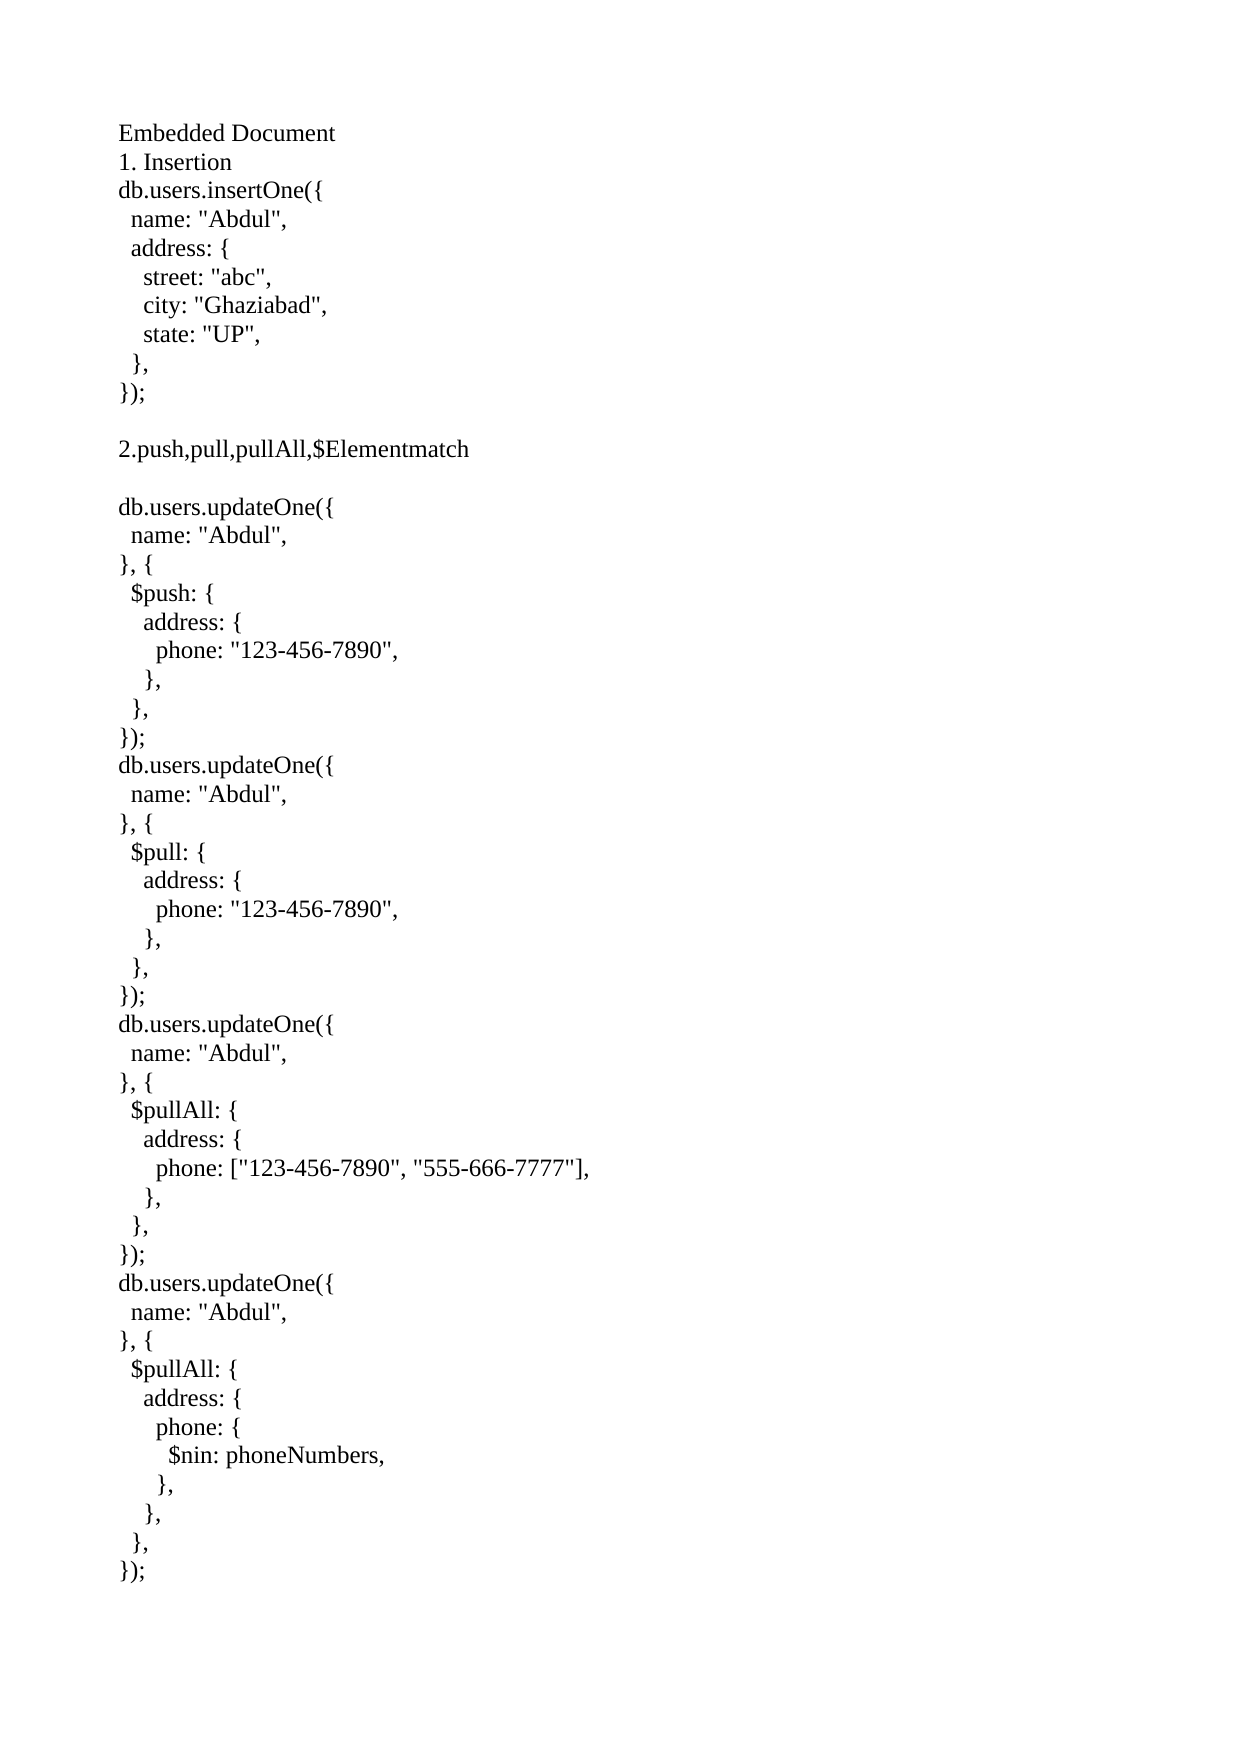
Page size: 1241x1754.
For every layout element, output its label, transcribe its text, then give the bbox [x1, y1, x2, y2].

text address: { [118, 233, 1122, 262]
text $nin: phoneNumbers, [118, 1441, 1122, 1469]
text }, [118, 923, 1122, 952]
text name: "Abdul", [118, 1297, 1122, 1326]
text }); [118, 1239, 1122, 1268]
text $pullAll: { [118, 1354, 1122, 1383]
text phone: { [118, 1412, 1122, 1441]
text 2.push,pull,pullAll,$Elementmatch [118, 434, 1122, 463]
text Embedded Document [118, 118, 1122, 147]
text street: "abc", [118, 262, 1122, 291]
text $pullAll: { [118, 1096, 1122, 1124]
text db.users.updateOne({ [118, 492, 1122, 521]
text db.users.insertOne({ [118, 176, 1122, 204]
text }); [118, 1556, 1122, 1584]
text }); [118, 981, 1122, 1009]
text }, [118, 693, 1122, 722]
text }, { [118, 549, 1122, 578]
text phone: "123-456-7890", [118, 894, 1122, 923]
text }, [118, 952, 1122, 981]
text }, { [118, 1067, 1122, 1096]
text }, [118, 1211, 1122, 1239]
text city: "Ghaziabad", [118, 291, 1122, 319]
text name: "Abdul", [118, 204, 1122, 233]
text db.users.updateOne({ [118, 1268, 1122, 1297]
text name: "Abdul", [118, 1038, 1122, 1067]
text }, { [118, 808, 1122, 837]
text address: { [118, 866, 1122, 894]
text }, [118, 1182, 1122, 1211]
text }, [118, 348, 1122, 377]
text }, [118, 1527, 1122, 1556]
text }, { [118, 1326, 1122, 1354]
text address: { [118, 1124, 1122, 1153]
text address: { [118, 607, 1122, 636]
text }); [118, 722, 1122, 751]
text }, [118, 1498, 1122, 1527]
text $push: { [118, 578, 1122, 607]
text name: "Abdul", [118, 521, 1122, 549]
text db.users.updateOne({ [118, 1009, 1122, 1038]
text db.users.updateOne({ [118, 751, 1122, 779]
text }, [118, 1469, 1122, 1498]
text name: "Abdul", [118, 779, 1122, 808]
text 1. Insertion [118, 147, 1122, 176]
text phone: "123-456-7890", [118, 636, 1122, 664]
text }); [118, 377, 1122, 406]
text address: { [118, 1383, 1122, 1412]
text phone: ["123-456-7890", "555-666-7777"], [118, 1153, 1122, 1182]
text $pull: { [118, 837, 1122, 866]
text state: "UP", [118, 319, 1122, 348]
text }, [118, 664, 1122, 693]
